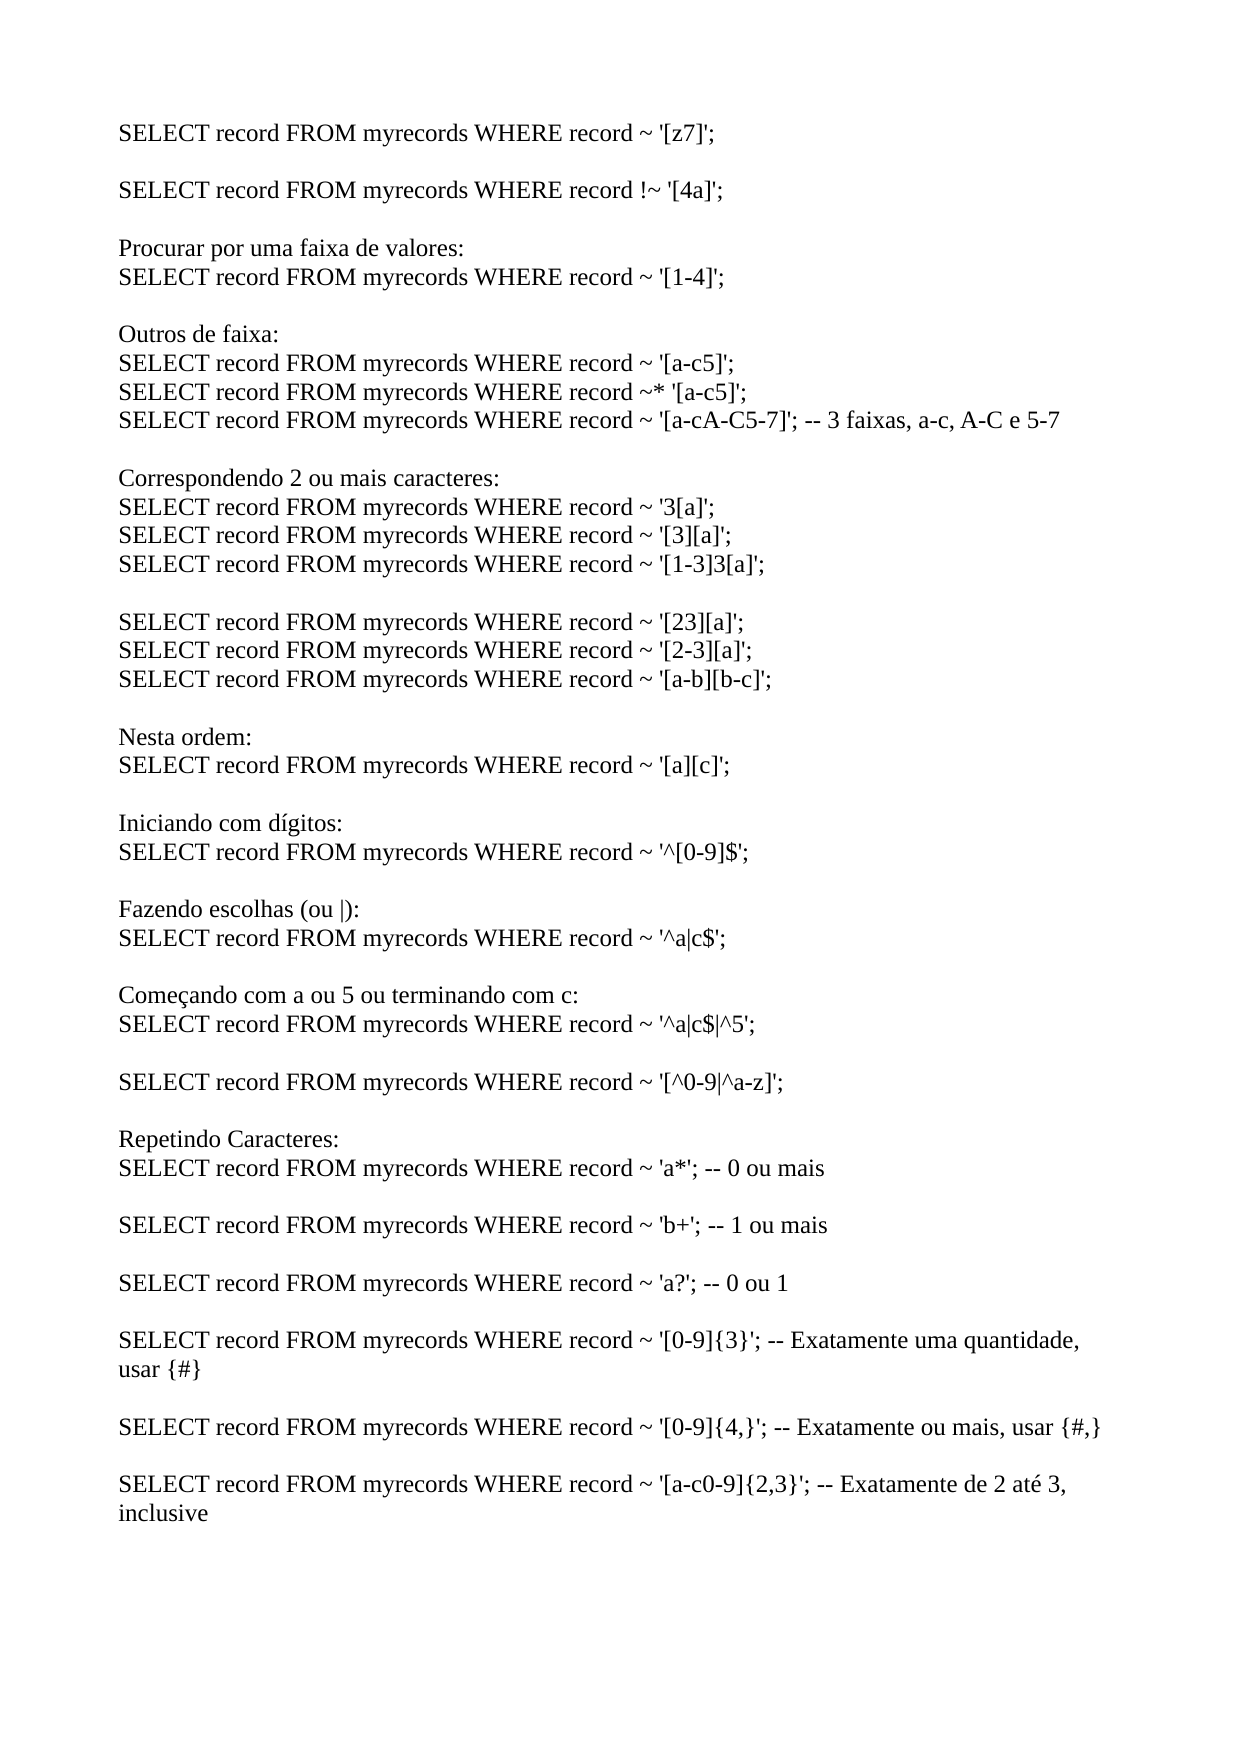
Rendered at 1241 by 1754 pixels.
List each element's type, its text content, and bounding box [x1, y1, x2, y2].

text SELECT record FROM myrecords WHERE record ~ '[z7]'; SELECT record FROM myrecords WHERE record !~ '[4a]'; Procurar por uma faixa de valores: SELECT record FROM myrecords WHERE record ~ '[1-4]'; Outros de faixa: SELECT record FROM myrecords WHERE record ~ '[a-c5]'; SELECT record FROM myrecords WHERE record ~* '[a-c5]'; SELECT record FROM myrecords WHERE record ~ '[a-cA-C5-7]'; -- 3 faixas, a-c, A-C e 5-7 Correspondendo 2 ou mais caracteres: SELECT record FROM myrecords WHERE record ~ '3[a]'; SELECT record FROM myrecords WHERE record ~ '[3][a]'; SELECT record FROM myrecords WHERE record ~ '[1-3]3[a]'; SELECT record FROM myrecords WHERE record ~ '[23][a]'; SELECT record FROM myrecords WHERE record ~ '[2-3][a]'; SELECT record FROM myrecords WHERE record ~ '[a-b][b-c]'; Nesta ordem: SELECT record FROM myrecords WHERE record ~ '[a][c]'; Iniciando com dígitos: SELECT record FROM myrecords WHERE record ~ '^[0-9]$'; Fazendo escolhas (ou |): SELECT record FROM myrecords WHERE record ~ '^a|c$'; Começando com a ou 5 ou terminando com c: SELECT record FROM myrecords WHERE record ~ '^a|c$|^5'; SELECT record FROM myrecords WHERE record ~ '[^0-9|^a-z]'; Repetindo Caracteres: SELECT record FROM myrecords WHERE record ~ 'a*'; -- 0 ou mais SELECT record FROM myrecords WHERE record ~ 'b+'; -- 1 ou mais SELECT record FROM myrecords WHERE record ~ 'a?'; -- 0 ou 1 SELECT record FROM myrecords WHERE record ~ '[0-9]{3}'; -- Exatamente uma quantidade, usar {#} SELECT record FROM myrecords WHERE record ~ '[0-9]{4,}'; -- Exatamente ou mais, usar {#,} SELECT record FROM myrecords WHERE record ~ '[a-c0-9]{2,3}'; -- Exatamente de 2 até 3, inclusive [118, 118, 1122, 1613]
